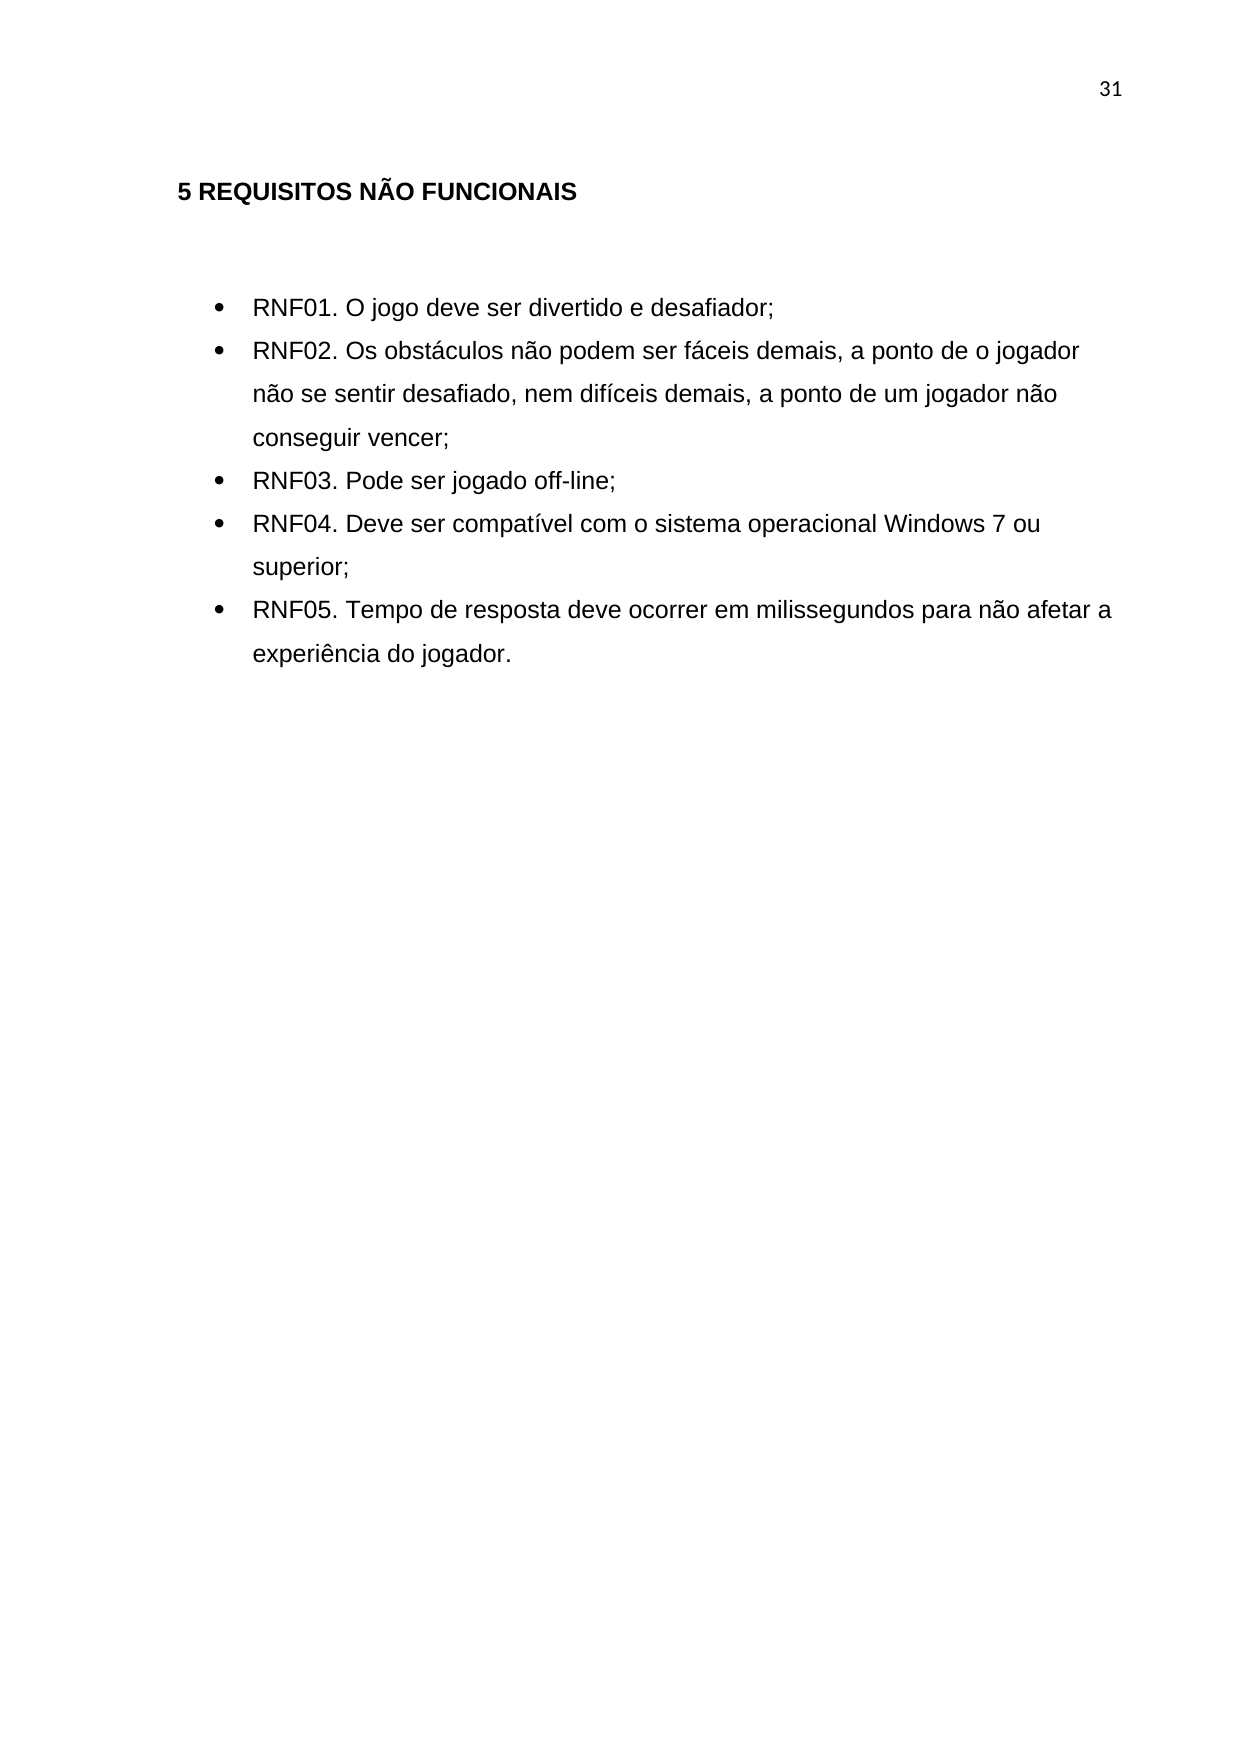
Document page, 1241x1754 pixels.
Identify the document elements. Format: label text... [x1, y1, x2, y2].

subtitle 5 REQUISITOS NÃO FUNCIONAIS [177, 177, 1122, 206]
list RNF05. Tempo de resposta deve ocorrer em milissegundos para não afetar a experiência do jogador. [215, 595, 1122, 667]
list RNF04. Deve ser compatível com o sistema operacional Windows 7 ou superior; [215, 509, 1122, 581]
list RNF01. O jogo deve ser divertido e desafiador; [215, 293, 1122, 322]
list RNF02. Os obstáculos não podem ser fáceis demais, a ponto de o jogador não se sentir desafiado, nem difíceis demais, a ponto de um jogador não conseguir vencer; [215, 336, 1122, 451]
list RNF03. Pode ser jogado off-line; [215, 466, 1122, 494]
